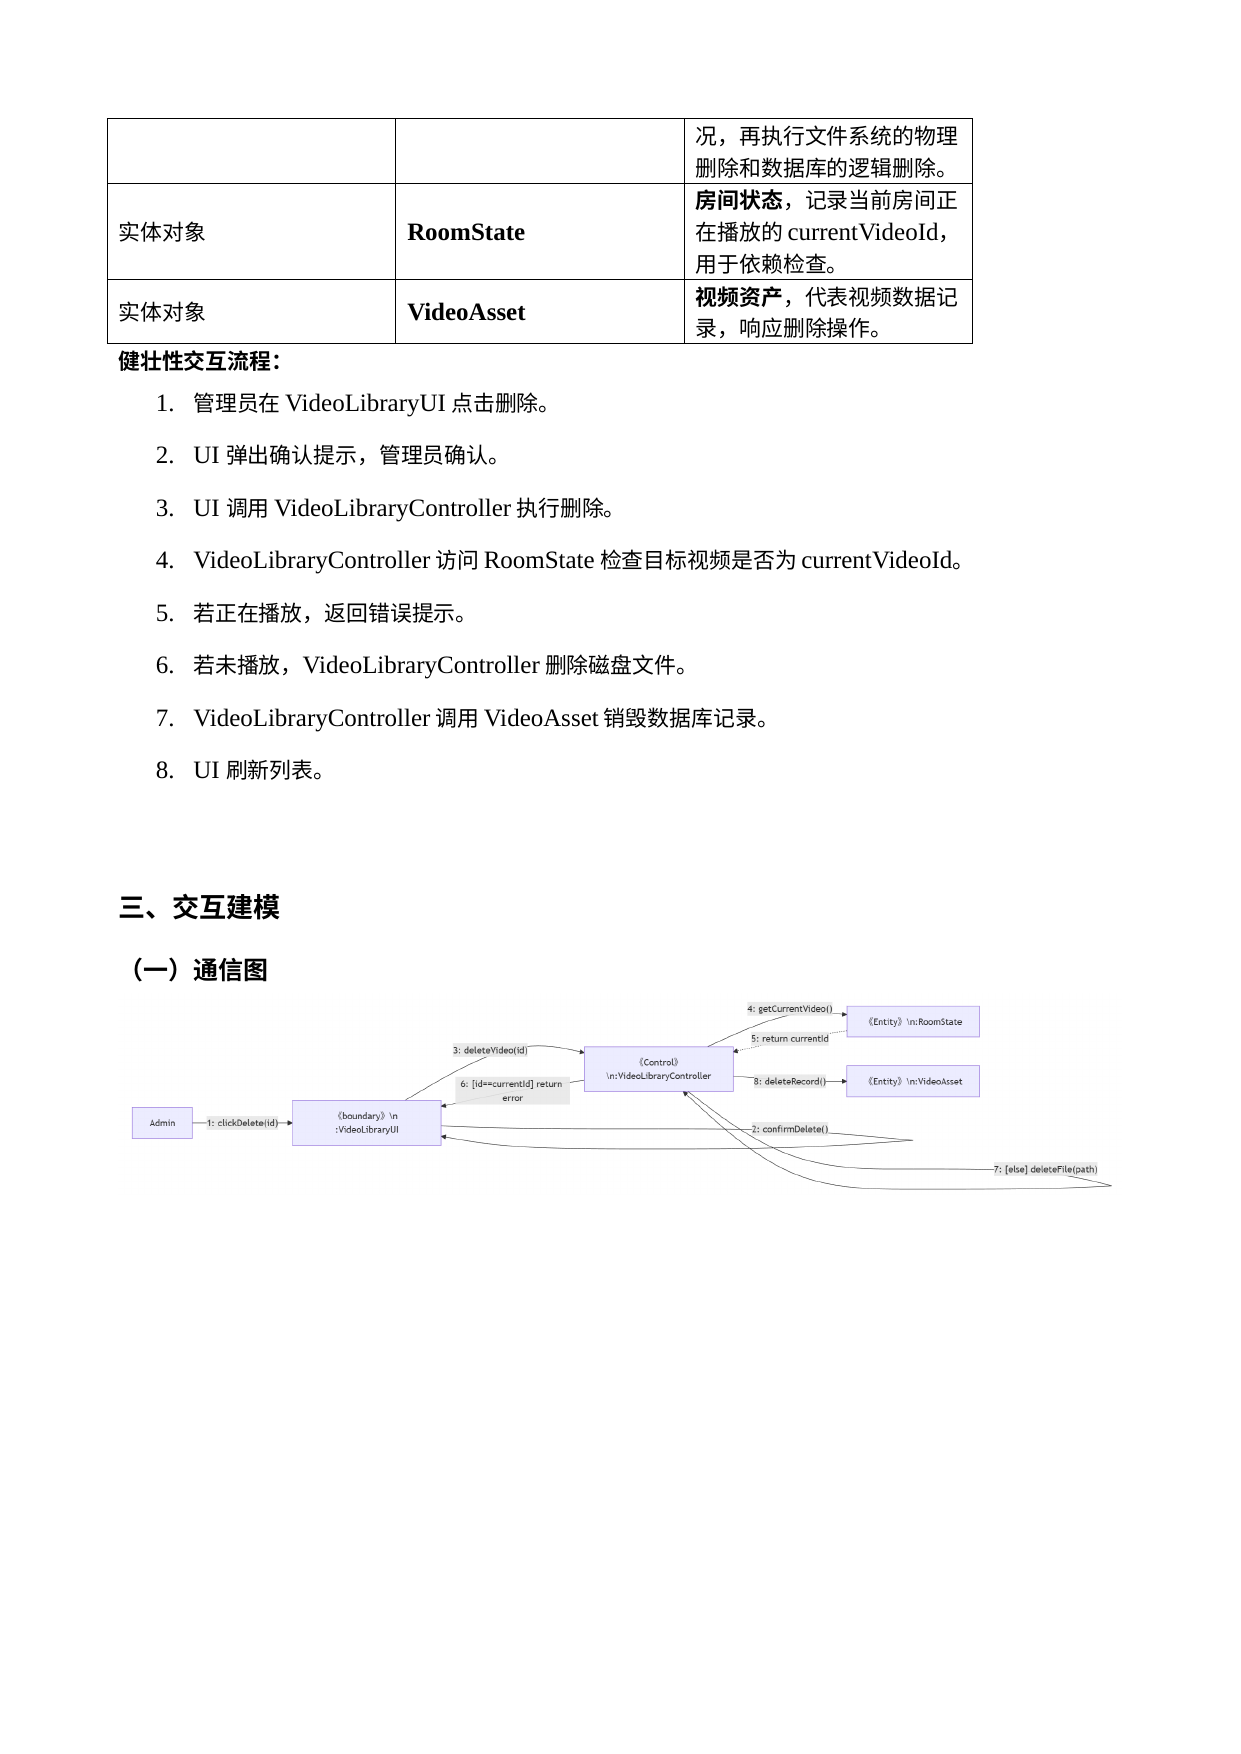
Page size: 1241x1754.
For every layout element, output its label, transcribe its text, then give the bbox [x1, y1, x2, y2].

table_cell 实体对象 [108, 280, 395, 343]
table_cell RoomState [396, 184, 684, 278]
table_cell 实体对象 [108, 184, 395, 278]
list VideoLibraryController调用VideoAsset销毁数据库记录。 [156, 701, 1122, 733]
list UI 弹出确认提示，管理员确认。 [156, 438, 1122, 470]
list UI 调用VideoLibraryController执行删除。 [156, 491, 1122, 523]
list 管理员在VideoLibraryUI点击删除。 [156, 386, 1122, 418]
picture [118, 993, 1123, 1195]
subtitle 三、交互建模 [118, 886, 1122, 926]
list 若正在播放，返回错误提示。 [156, 596, 1122, 628]
list UI 刷新列表。 [156, 753, 1122, 785]
table_cell 况，再执行文件系统的物理删除和数据库的逻辑删除。 [685, 119, 972, 182]
list 若未播放，VideoLibraryController删除磁盘文件。 [156, 648, 1122, 680]
table_cell VideoAsset [396, 280, 684, 343]
table_cell 视频资产，代表视频数据记录，响应删除操作。 [685, 280, 972, 343]
text 健壮性交互流程： [118, 344, 1122, 376]
table_cell [396, 119, 684, 182]
table_cell [108, 119, 395, 182]
subtitle （一）通信图 [118, 951, 1122, 987]
table_cell 房间状态，记录当前房间正在播放的currentVideoId，用于依赖检查。 [685, 184, 972, 278]
list VideoLibraryController访问RoomState检查目标视频是否为currentVideoId。 [156, 543, 1122, 575]
